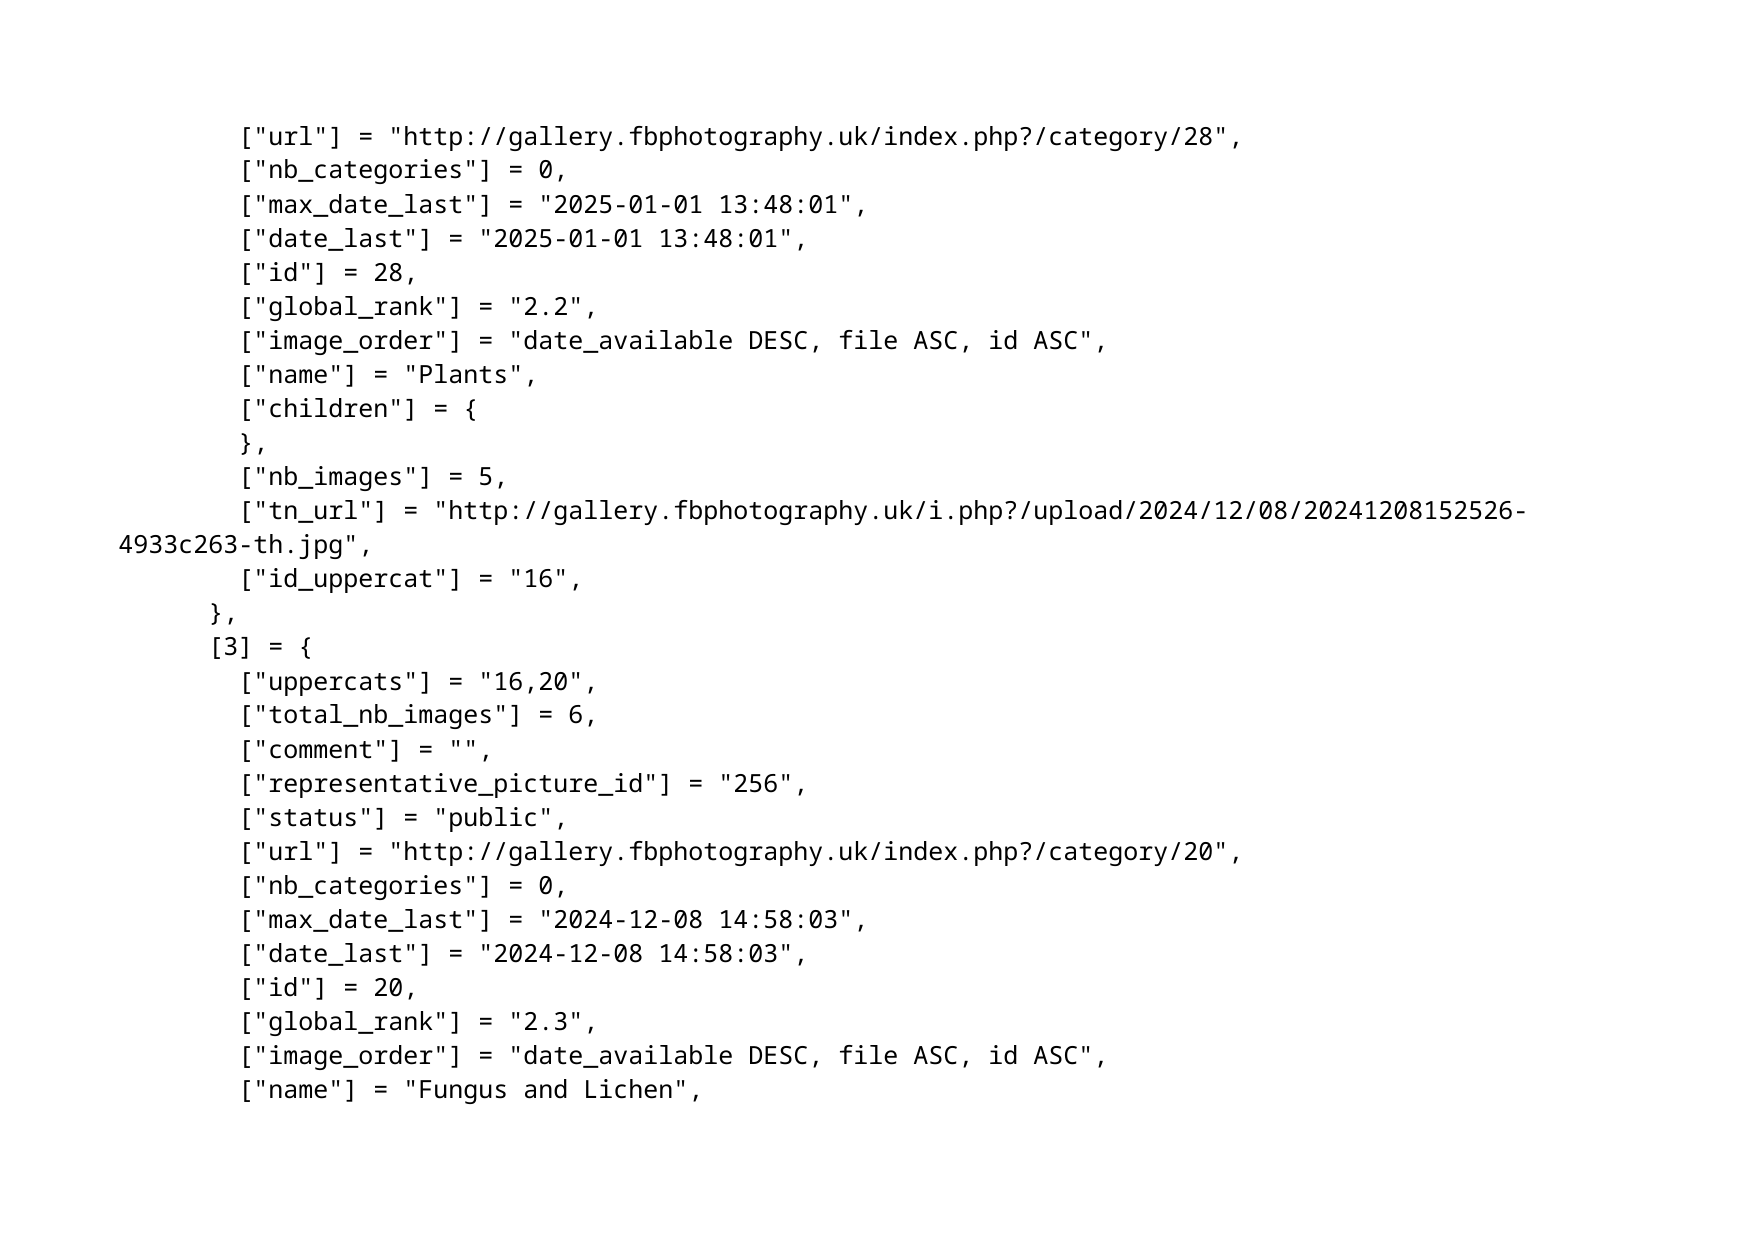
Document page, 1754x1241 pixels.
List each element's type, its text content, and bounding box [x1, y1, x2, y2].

text ["id_uppercat"] = "16", [118, 561, 1636, 595]
text ["comment"] = "", [118, 731, 1636, 765]
text ["children"] = { [118, 391, 1636, 425]
text ["image_order"] = "date_available DESC, file ASC, id ASC", [118, 322, 1636, 357]
text ["nb_images"] = 5, [118, 459, 1636, 493]
text ["global_rank"] = "2.3", [118, 1004, 1636, 1038]
text ["uppercats"] = "16,20", [118, 663, 1636, 697]
text ["representative_picture_id"] = "256", [118, 765, 1636, 799]
text ["max_date_last"] = "2024-12-08 14:58:03", [118, 902, 1636, 936]
text ["image_order"] = "date_available DESC, file ASC, id ASC", [118, 1038, 1636, 1072]
text ["name"] = "Plants", [118, 357, 1636, 391]
text ["id"] = 28, [118, 254, 1636, 288]
text ["date_last"] = "2024-12-08 14:58:03", [118, 936, 1636, 970]
text ["global_rank"] = "2.2", [118, 288, 1636, 322]
text [3] = { [118, 629, 1636, 663]
text ["id"] = 20, [118, 970, 1636, 1004]
text ["total_nb_images"] = 6, [118, 697, 1636, 731]
text ["nb_categories"] = 0, [118, 867, 1636, 902]
text ["url"] = "http://gallery.fbphotography.uk/index.php?/category/28", [118, 118, 1636, 152]
text ["nb_categories"] = 0, [118, 152, 1636, 186]
text ["url"] = "http://gallery.fbphotography.uk/index.php?/category/20", [118, 833, 1636, 867]
text ["date_last"] = "2025-01-01 13:48:01", [118, 220, 1636, 254]
text }, [118, 425, 1636, 459]
text ["status"] = "public", [118, 799, 1636, 833]
text }, [118, 595, 1636, 629]
text ["max_date_last"] = "2025-01-01 13:48:01", [118, 186, 1636, 220]
text ["name"] = "Fungus and Lichen", [118, 1072, 1636, 1106]
text ["tn_url"] = "http://gallery.fbphotography.uk/i.php?/upload/2024/12/08/20241208152526-4933c263-th.jpg", [118, 493, 1636, 561]
